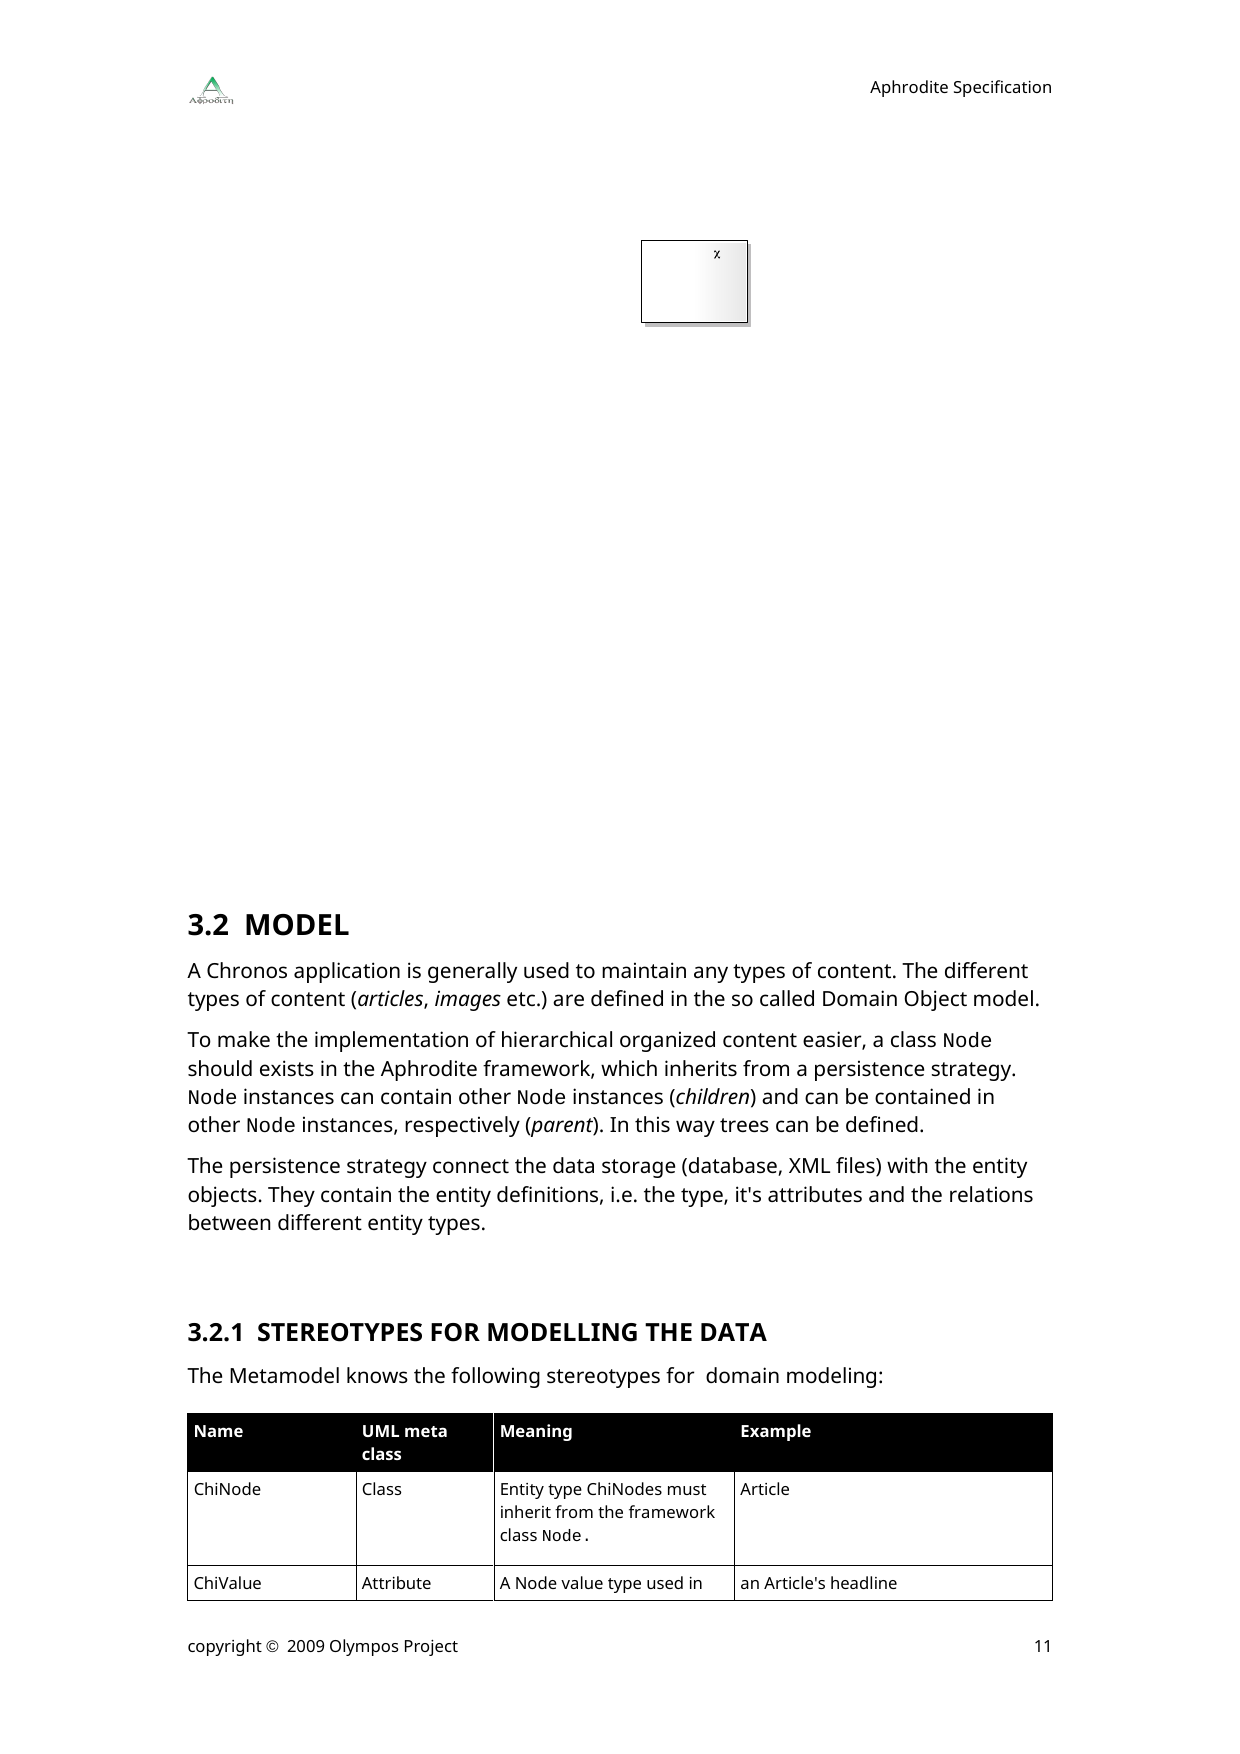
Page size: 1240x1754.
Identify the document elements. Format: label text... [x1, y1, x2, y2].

text A Chronos application is generally used to maintain any types of content. The different types of content (articles, images etc.) are defined in the so called Domain Object model. [187, 956, 1052, 1013]
table_cell Class [357, 1472, 493, 1565]
table_cell Article [735, 1472, 1052, 1565]
table_cell A Node value type used in [495, 1566, 734, 1600]
table_header Meaning [495, 1414, 734, 1471]
table_header UML meta class [357, 1414, 493, 1471]
subtitle MODEL [187, 904, 1052, 944]
table_cell Entity type ChiNodes must inherit from the framework class Node. [495, 1472, 734, 1565]
table_header Name [188, 1414, 356, 1471]
picture [188, 76, 235, 105]
table_cell Attribute [357, 1566, 493, 1600]
text The persistence strategy connect the data storage (database, XML files) with the entity objects. They contain the entity definitions, i.e. the type, it's attributes and the relations between different entity types. [187, 1151, 1052, 1236]
text To make the implementation of hierarchical organized content easier, a class Node should exists in the Aphrodite framework, which inherits from a persistence strategy. Node instances can contain other Node instances (children) and can be contained in other Node instances, respectively (parent). In this way trees can be defined. [187, 1025, 1052, 1139]
table_header Example [735, 1414, 1052, 1471]
table_cell ChiNode [188, 1472, 356, 1565]
subtitle STEREOTYPES FOR MODELLING THE DATA [187, 1314, 1052, 1348]
table_cell ChiValue [188, 1566, 356, 1600]
table_cell an Article's headline [735, 1566, 1052, 1600]
text The Metamodel knows the following stereotypes for domain modeling: [187, 1361, 1052, 1389]
